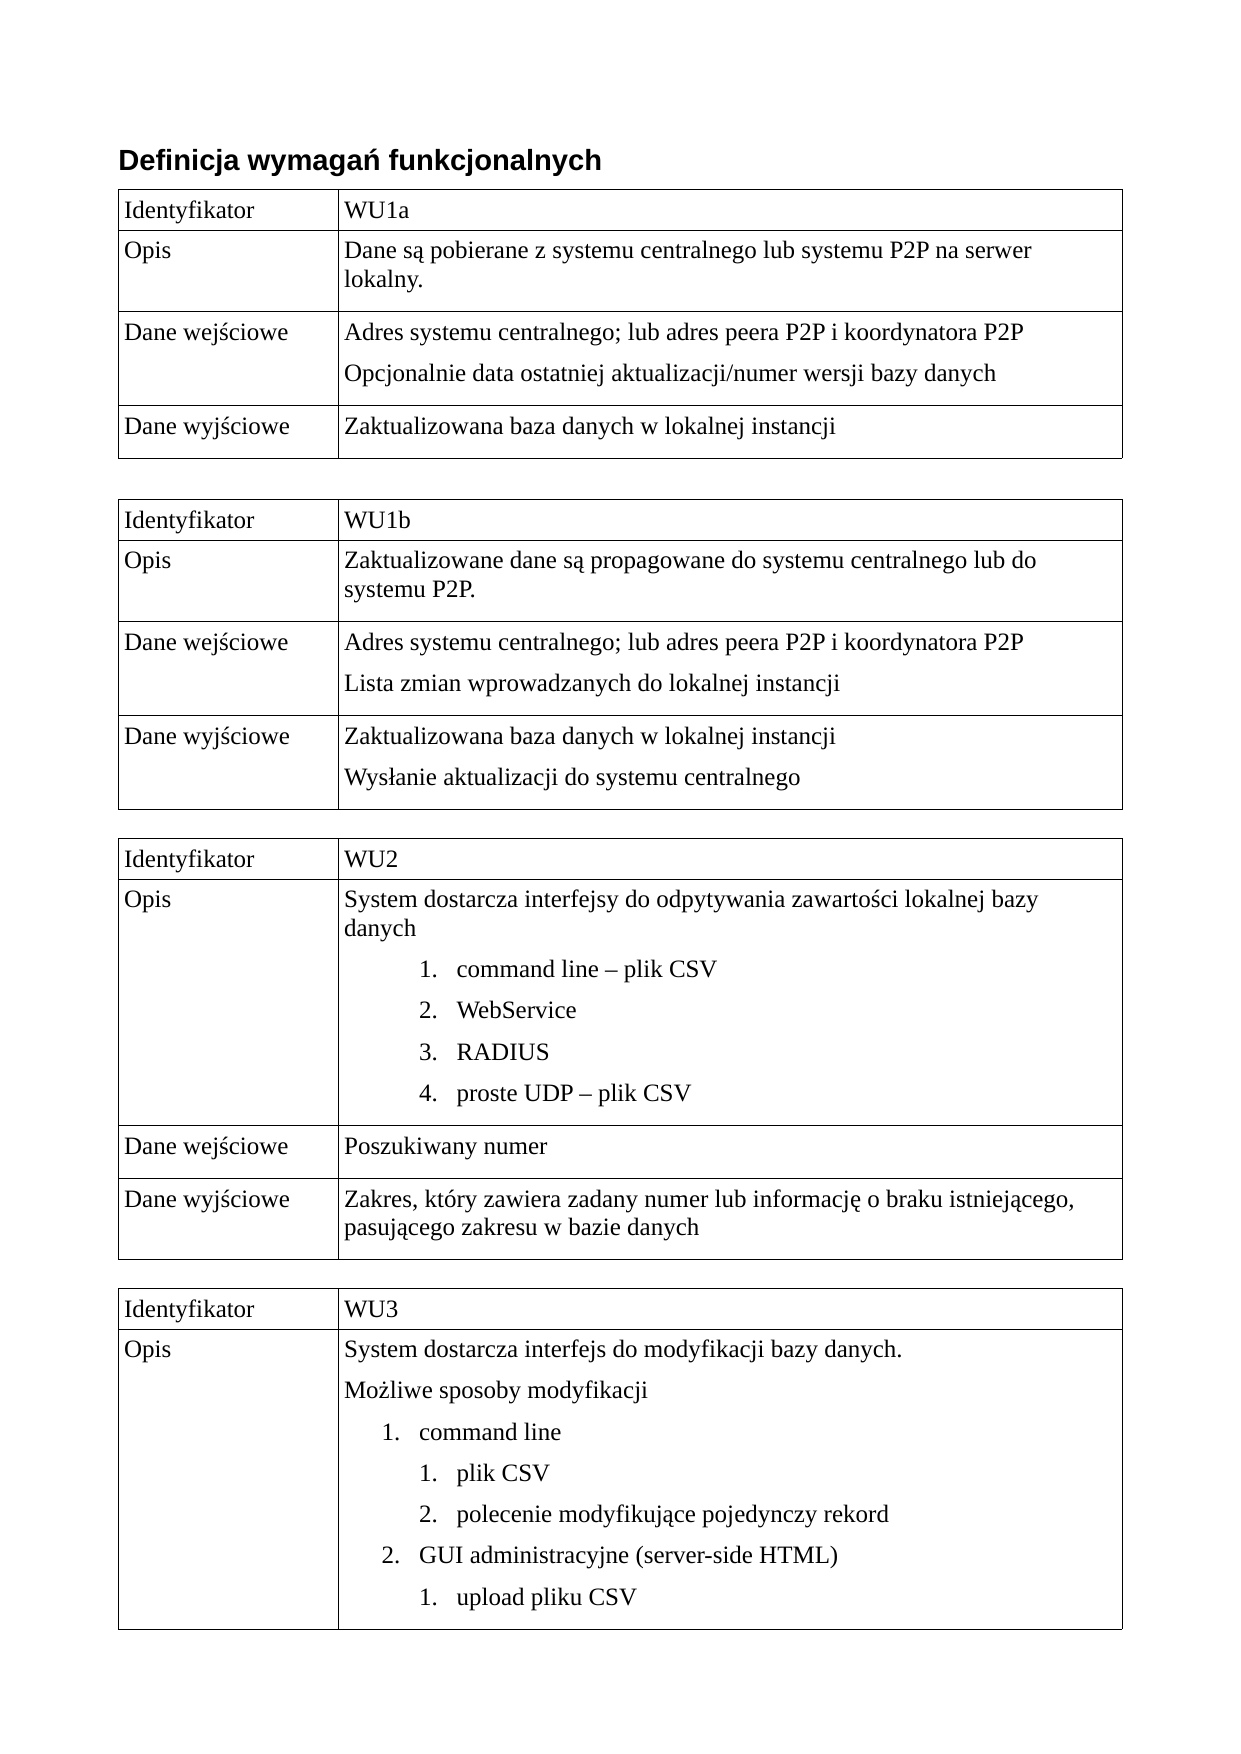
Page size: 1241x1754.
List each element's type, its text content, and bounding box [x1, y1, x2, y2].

table_header Identyfikator [119, 500, 338, 539]
table_cell Opis [119, 880, 338, 1125]
table_cell Opis [119, 231, 338, 311]
table_cell Dane wyjściowe [119, 406, 338, 458]
table_cell Adres systemu centralnego; lub adres peera P2P i koordynatora P2P Opcjonalnie data ostatniej aktualizacji/numer wersji bazy danych [339, 312, 1122, 405]
table_cell Dane wejściowe [119, 312, 338, 405]
table_cell System dostarcza interfejsy do odpytywania zawartości lokalnej bazy danych command line – plik CSV WebService RADIUS proste UDP – plik CSV [339, 880, 1122, 1125]
table_cell Zakres, który zawiera zadany numer lub informację o braku istniejącego, pasującego zakresu w bazie danych [339, 1179, 1122, 1259]
table_cell Zaktualizowana baza danych w lokalnej instancji [339, 406, 1122, 458]
table_cell Adres systemu centralnego; lub adres peera P2P i koordynatora P2P Lista zmian wprowadzanych do lokalnej instancji [339, 622, 1122, 715]
table_cell Dane wejściowe [119, 622, 338, 715]
table_cell Dane wejściowe [119, 1126, 338, 1178]
table_header Identyfikator [119, 1289, 338, 1328]
table_header WU2 [339, 839, 1122, 878]
table_cell Opis [119, 1330, 338, 1629]
table_cell Dane wyjściowe [119, 716, 338, 809]
table_cell Dane wyjściowe [119, 1179, 338, 1259]
table_header WU1b [339, 500, 1122, 539]
table_header Identyfikator [119, 839, 338, 878]
table_cell Zaktualizowane dane są propagowane do systemu centralnego lub do systemu P2P. [339, 541, 1122, 621]
table_header WU1a [339, 190, 1122, 229]
table_cell Poszukiwany numer [339, 1126, 1122, 1178]
table_cell System dostarcza interfejs do modyfikacji bazy danych. Możliwe sposoby modyfikacji command line plik CSV polecenie modyfikujące pojedynczy rekord GUI administracyjne (server-side HTML) upload pliku CSV formularz do edycji CRUD zakresów [339, 1330, 1122, 1629]
table_header Identyfikator [119, 190, 338, 229]
table_cell Dane są pobierane z systemu centralnego lub systemu P2P na serwer lokalny. [339, 231, 1122, 311]
table_header WU3 [339, 1289, 1122, 1328]
table_cell Opis [119, 541, 338, 621]
subtitle Definicja wymagań funkcjonalnych [118, 143, 1122, 177]
table_cell Zaktualizowana baza danych w lokalnej instancji Wysłanie aktualizacji do systemu centralnego [339, 716, 1122, 809]
